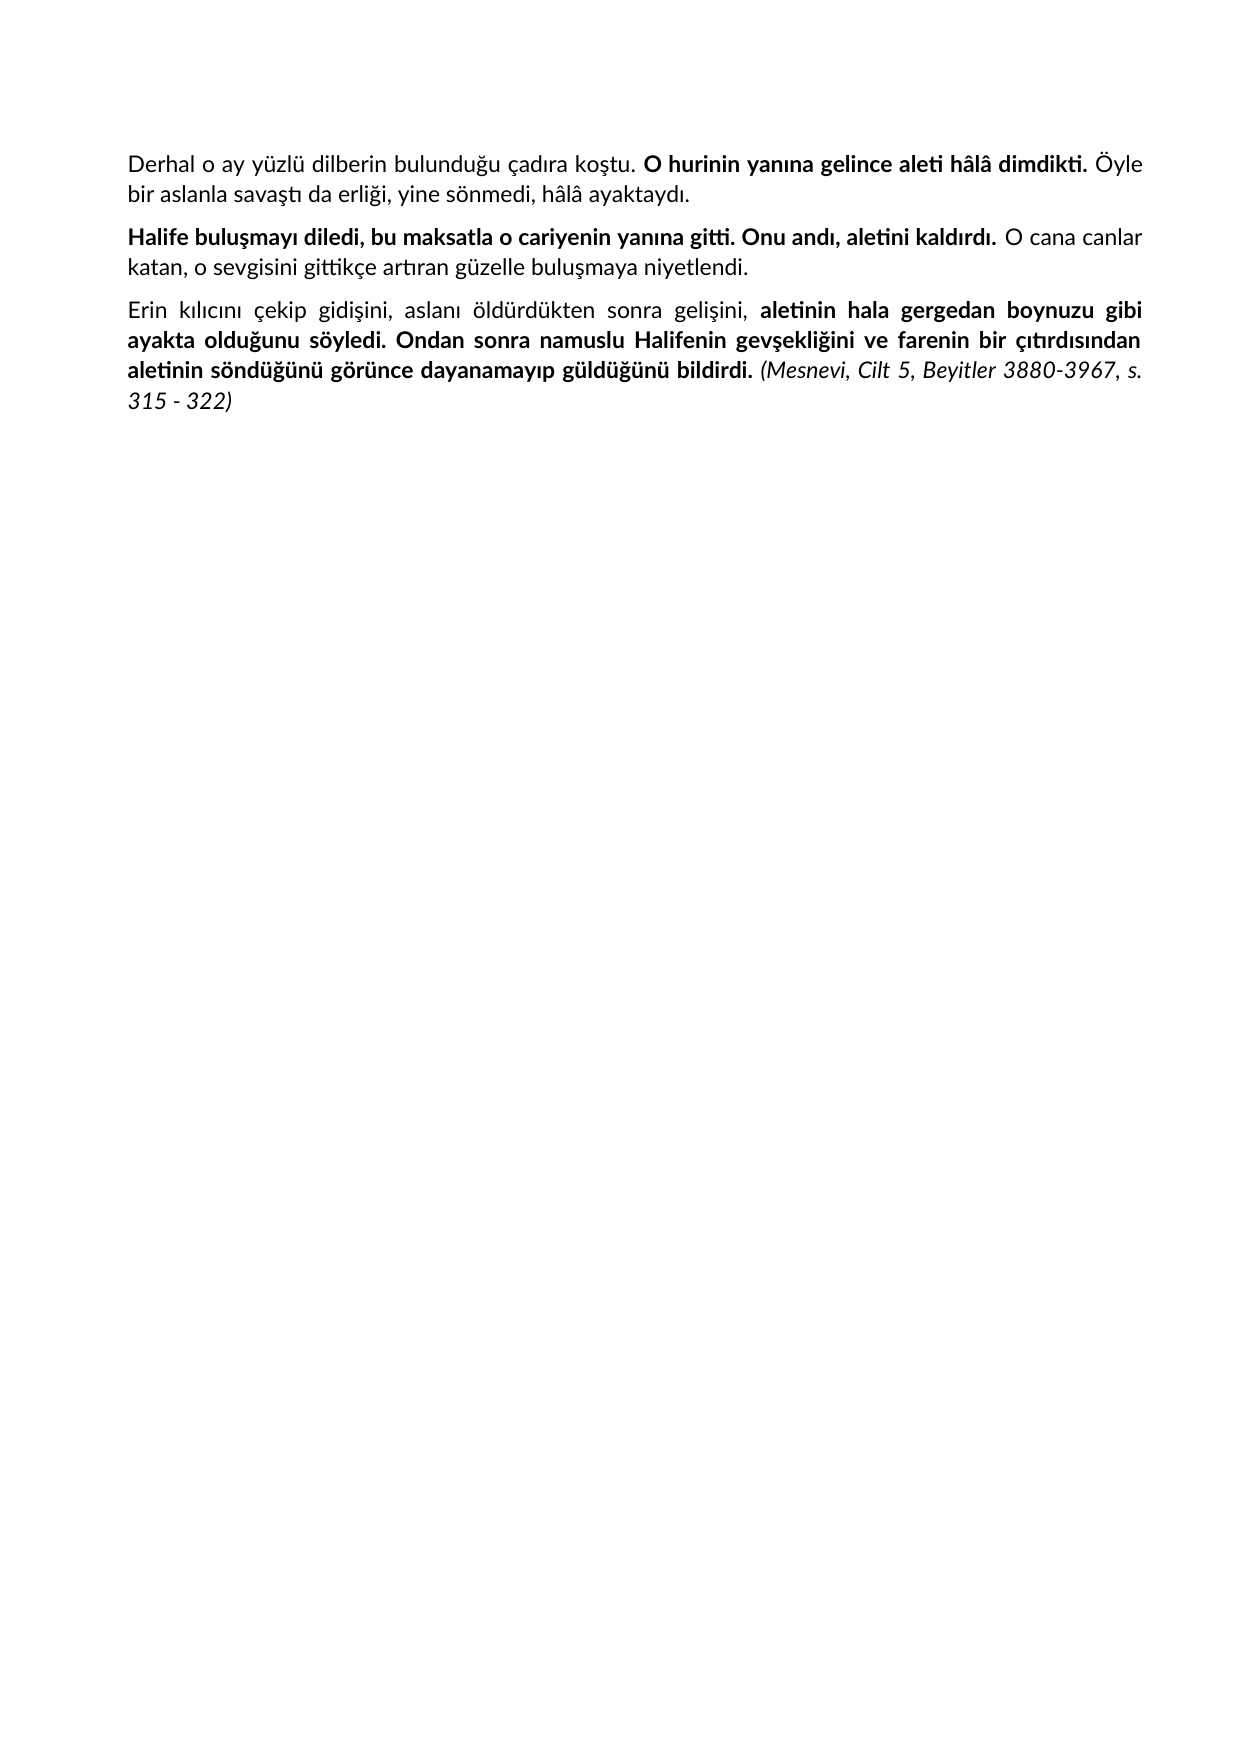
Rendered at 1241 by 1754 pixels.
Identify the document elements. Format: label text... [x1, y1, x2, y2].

text Halife buluşmayı diledi, bu maksatla o cariyenin yanına gitti. Onu andı, aletini kaldırdı. O cana canlar katan, o sevgisini gittikçe artıran güzelle buluşmaya niyetlendi. [127, 223, 1143, 281]
text Derhal o ay yüzlü dilberin bulunduğu çadıra koştu. O hurinin yanına gelince aleti hâlâ dimdikti. Öyle bir aslanla savaştı da erliği, yine sönmedi, hâlâ ayaktaydı. [127, 150, 1143, 208]
text Erin kılıcını çekip gidişini, aslanı öldürdükten sonra gelişini, aletinin hala gergedan boynuzu gibi ayakta olduğunu söyledi. Ondan sonra namuslu Halifenin gevşekliğini ve farenin bir çıtırdısından aletinin söndüğünü görünce dayanamayıp güldüğünü bildirdi. (Mesnevi, Cilt 5, Beyitler 3880-3967, s. 315 - 322) [127, 296, 1143, 414]
